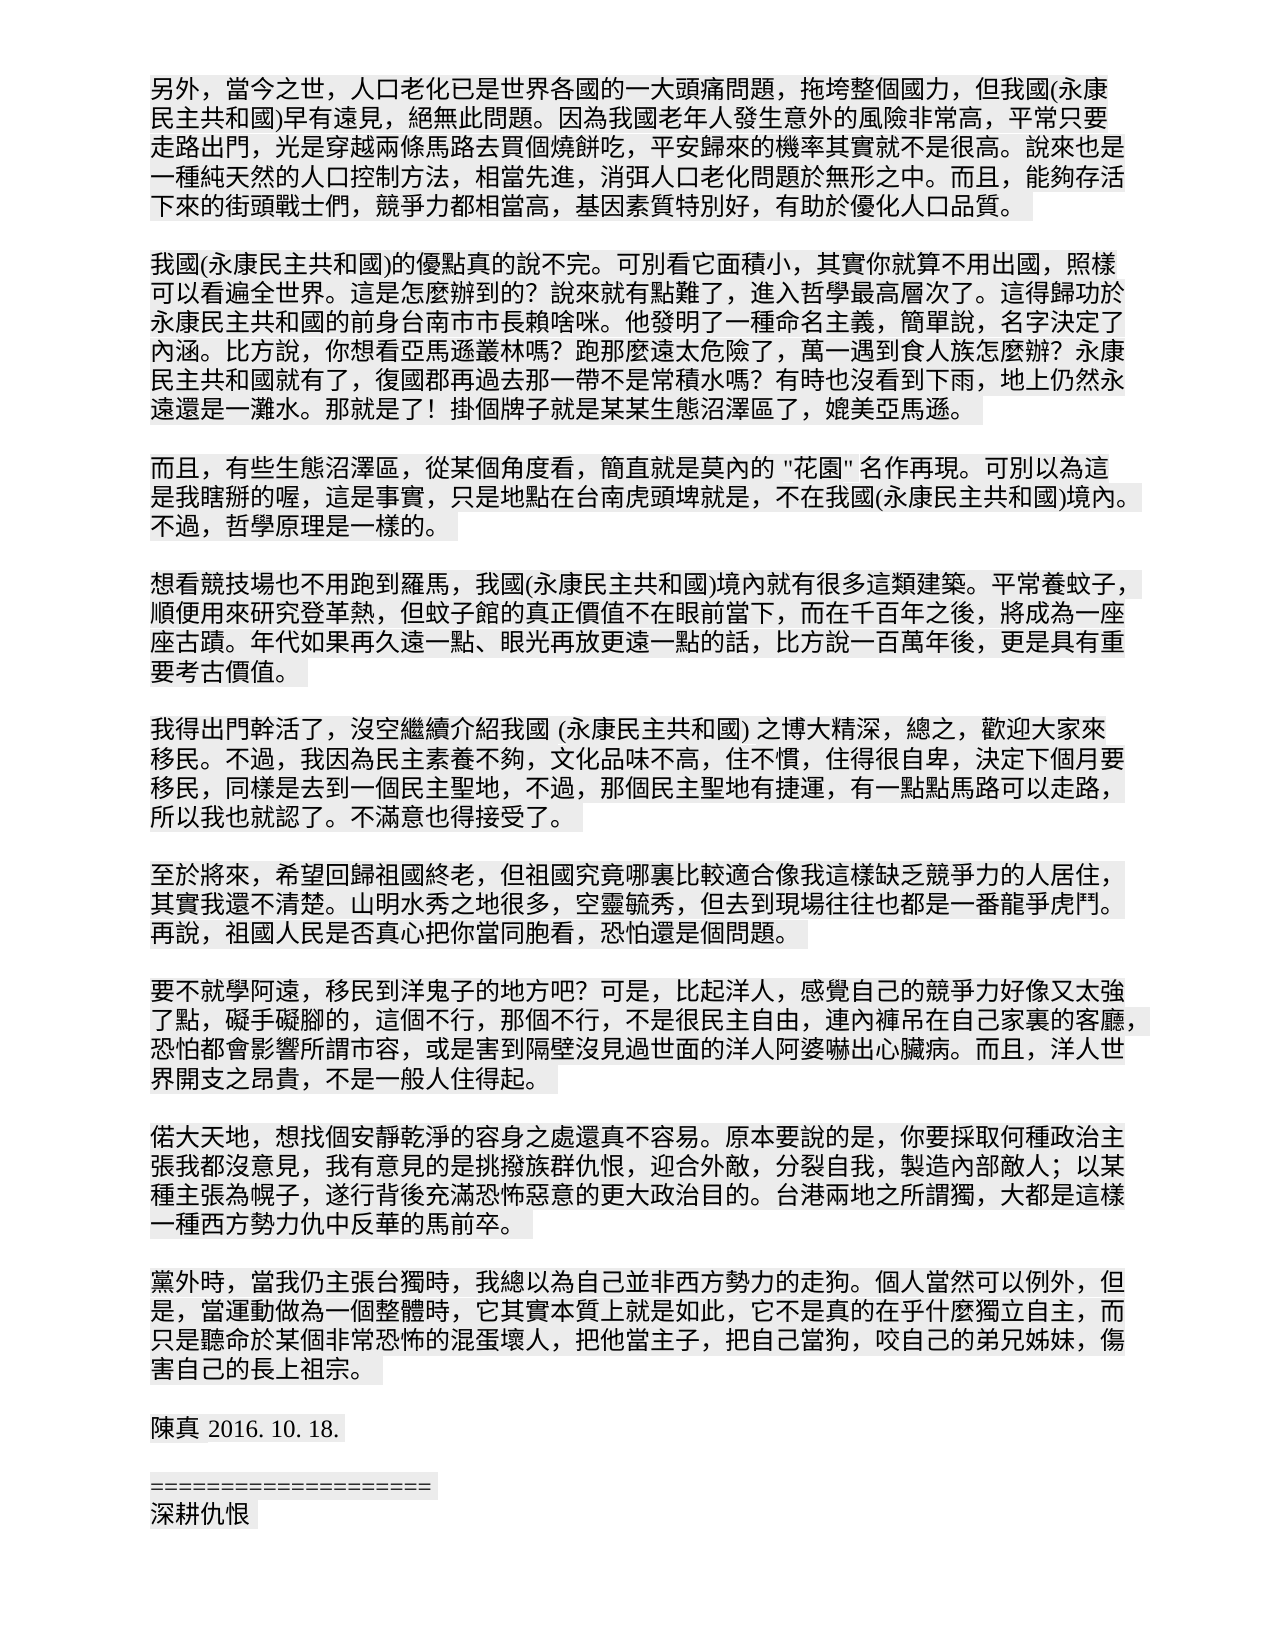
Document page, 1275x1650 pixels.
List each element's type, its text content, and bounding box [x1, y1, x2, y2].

text 香港也有這類腦殘人渣，其正義凜然的嘴臉請見： https://goo.gl/QD8JS2 一個人要提出任何政治主張當然沒問題，有問題的是宣揚這類主張時的內涵、手段和態度。 說到獨立，我真心覺得我現在居住的台南永康區，應該獨立成永康民主共和國，才合乎歷史正義與民主人權的真諦，因為永康人口密度全台最高，數量龐大，足以選出總統沒問題。平常光是選里長就很激烈了，殺聲震天，砲聲隆隆，理應提昇層次到部長或縣市長選舉的等級才對，例如，改稱復國市、復華市或東橋郡、大橋郡等等，藉以緬懷日本鬼子對台灣人的偉大恩澤，一概以郡稱之。永康至少可以規畫出 30 個郡，各自選出郡長。郡底下再設州，比方說奇美州、炮校州等等。 在文化上，永康人更是與民主素養還不夠水準的台南人有所區隔。台南雖然號稱民主聖地，但聖地中之聖地則非永康莫屬，簡直就是台灣民主的源頭，民主台灣的 "耶路撒冷"！在這片聖地中之聖地上，完全以民為尊，實施直接民權，每個人都是王，看你要做什麼都可以，當然，你的拳頭要夠大才行。 每次當我實踐直接民主，例如直接把車子停在馬路中央下車買菜或買個飲料時，學姊就會糾正，因為她民主素養還不夠。我都會跟她教導說，"拜託哦，這裏是民主聖地耶，妳以為還住在劍橋嗎？" 在民主聖地，就算你要停車在平交道鐵軌上也是可以的，如果有人因此被警察開罰單，我就認輸，算你厲害。基本上這是不可能的。台南民主聖地的警察民主素養都非常高，更不用說永康民主共和國了。看你喜歡蛇行、大S形，小s形，或是逆向，原地倒車360度迴轉，瞬間加速轉彎...等等等，統統可以，深度展現民主活力。 永康獨立後，一方面還能增加稅收，設立關稅壁壘，自己的蔬菜自己種，自己的香蕉自己吃，而且，什麼服貿貨貿，絕不容許發生。媒體業更是蓬勃發展，我很樂意推薦左鄰右舍幾位向來關心國家大事、連每天煮菜作飯都不忘大聲申論國民黨之腐敗的歐巴桑和有為青年擔任媒體主管，繼續教育國民，闡揚民主真諦。 我國(永康民主共和國)的製藥業就更是驚人了，三步一家店，五步一工廠，連看板招牌都不用，光是幾個燒杯和本生燈，就能研發出各種神藥。而且採一條龍經營模式，有的部門負責研發，有的負責販售，透過民主電台的大放送，長年銷售成果極其顯著，佔我國 GD P至少八成以上，創造至少 10 萬就業人口。職是之故，特別歡迎技術移民，特別歡迎腎臟科醫師、護士及洗腎業者移民我國。 公衛方面亦不遑多讓，光是垃圾處理就足以獲得世界各國專利，採自然烘乾殺菌法，說來也是一種結合太陽能科技的綠能生物技術，不管是吃剩的餿食，或是爛掉發霉的皮鞋或襪子，乃至馬桶、床舖，直接丟到馬路邊就行，微生物會自動分解，太陽高溫足以保證徹底殺菌，而且垃圾湯汁滲入土壤後，更能大大添加土壤的營養成份及各項重要微量元素。 我國 (永康民主共和國)尤其重視傳統文化的保存，比方說，所謂 "死貓吊樹頭，死狗放水流"，這項偉大風俗如今上哪找？只能來到我國也許才找得到。貓咪死了，豈能火化，太沒有內涵了！應該吊在樹頭才對。狗狗死了，就拿去台南運河放水流。不過，以後台南運河不屬於我國固有領土，還好我國境內還有一條鹽水溪，大家可多加利用。 我現在住的地方，路旁有一排紅磚綠樹人行道。雖說是人行道，其實是多功能使用，很多趕去工廠上班或趕下班的工廠員工，會利用這條紅磚綠樹人行道飆車，直線加速。所謂時間就是金錢，大大增加我國產能競爭力。幾年來，也才撞死一人而已，值得。死者的腦漿就灑在地面上自然烘乾，一年後仍有遺跡，說來也算是一個為國捐軀的民主烈士。我每天路過，看到地上長長一條數公尺血痕，總會油然升起一股詩意，很想吟詩，抒發心裏的感動。 紅磚綠樹人行道上有隻貓咪就更神奇了，牠吊在樹梢足足兩三年，方才化成一堆白骨，脫落地面，而且皮毛與骨頭自然分離，保存得相當完整。紅磚綠樹人行道旁邊就是大橋國中，如果上生物課需要動物標本，這裏多得是，免費的，而且純天然，生物多樣性充足，有貓狗、老鼠、蝙蝠以及各種不明生物內臟可供學生化驗，進行研究。 另外，當今之世，人口老化已是世界各國的一大頭痛問題，拖垮整個國力，但我國(永康民主共和國)早有遠見，絕無此問題。因為我國老年人發生意外的風險非常高，平常只要走路出門，光是穿越兩條馬路去買個燒餅吃，平安歸來的機率其實就不是很高。說來也是一種純天然的人口控制方法，相當先進，消弭人口老化問題於無形之中。而且，能夠存活下來的街頭戰士們，競爭力都相當高，基因素質特別好，有助於優化人口品質。 我國(永康民主共和國)的優點真的說不完。可別看它面積小，其實你就算不用出國，照樣可以看遍全世界。這是怎麼辦到的？說來就有點難了，進入哲學最高層次了。這得歸功於永康民主共和國的前身台南市市長賴啥咪。他發明了一種命名主義，簡單說，名字決定了內涵。比方說，你想看亞馬遜叢林嗎？跑那麼遠太危險了，萬一遇到食人族怎麼辦？永康民主共和國就有了，復國郡再過去那一帶不是常積水嗎？有時也沒看到下雨，地上仍然永遠還是一灘水。那就是了！掛個牌子就是某某生態沼澤區了，媲美亞馬遜。 而且，有些生態沼澤區，從某個角度看，簡直就是莫內的 "花園" 名作再現。可別以為這是我瞎掰的喔，這是事實，只是地點在台南虎頭埤就是，不在我國(永康民主共和國)境內。不過，哲學原理是一樣的。 想看競技場也不用跑到羅馬，我國(永康民主共和國)境內就有很多這類建築。平常養蚊子，順便用來研究登革熱，但蚊子館的真正價值不在眼前當下，而在千百年之後，將成為一座座古蹟。年代如果再久遠一點、眼光再放更遠一點的話，比方說一百萬年後，更是具有重要考古價值。 我得出門幹活了，沒空繼續介紹我國 (永康民主共和國) 之博大精深，總之，歡迎大家來移民。不過，我因為民主素養不夠，文化品味不高，住不慣，住得很自卑，決定下個月要移民，同樣是去到一個民主聖地，不過，那個民主聖地有捷運，有一點點馬路可以走路，所以我也就認了。不滿意也得接受了。 至於將來，希望回歸祖國終老，但祖國究竟哪裏比較適合像我這樣缺乏競爭力的人居住，其實我還不清楚。山明水秀之地很多，空靈毓秀，但去到現場往往也都是一番龍爭虎鬥。再說，祖國人民是否真心把你當同胞看，恐怕還是個問題。 要不就學阿遠，移民到洋鬼子的地方吧？可是，比起洋人，感覺自己的競爭力好像又太強了點，礙手礙腳的，這個不行，那個不行，不是很民主自由，連內褲吊在自己家裏的客廳，恐怕都會影響所謂市容，或是害到隔壁沒見過世面的洋人阿婆嚇出心臟病。而且，洋人世界開支之昂貴，不是一般人住得起。 偌大天地，想找個安靜乾淨的容身之處還真不容易。原本要說的是，你要採取何種政治主張我都沒意見，我有意見的是挑撥族群仇恨，迎合外敵，分裂自我，製造內部敵人；以某種主張為幌子，遂行背後充滿恐怖惡意的更大政治目的。台港兩地之所謂獨，大都是這樣一種西方勢力仇中反華的馬前卒。 黨外時，當我仍主張台獨時，我總以為自己並非西方勢力的走狗。個人當然可以例外，但是，當運動做為一個整體時，它其實本質上就是如此，它不是真的在乎什麼獨立自主，而只是聽命於某個非常恐怖的混蛋壞人，把他當主子，把自己當狗，咬自己的弟兄姊妹，傷害自己的長上祖宗。 陳真 2016. 10. 18. ==================== 深耕仇恨 區家麟 2016/10/18 2016年10 月12 日立法會會議宣誓儀式，青年新政梁頌恆、游蕙禎讀出英文誓詞。後者將People's Republic of China中的Republic 讀成「re-fucking」、China讀成「支那」。兩人展示「HONG KONG IS NOT CHINA」標語。（圖右為游蕙禎；圖左為梁頌恆） [150, 75, 1125, 1558]
